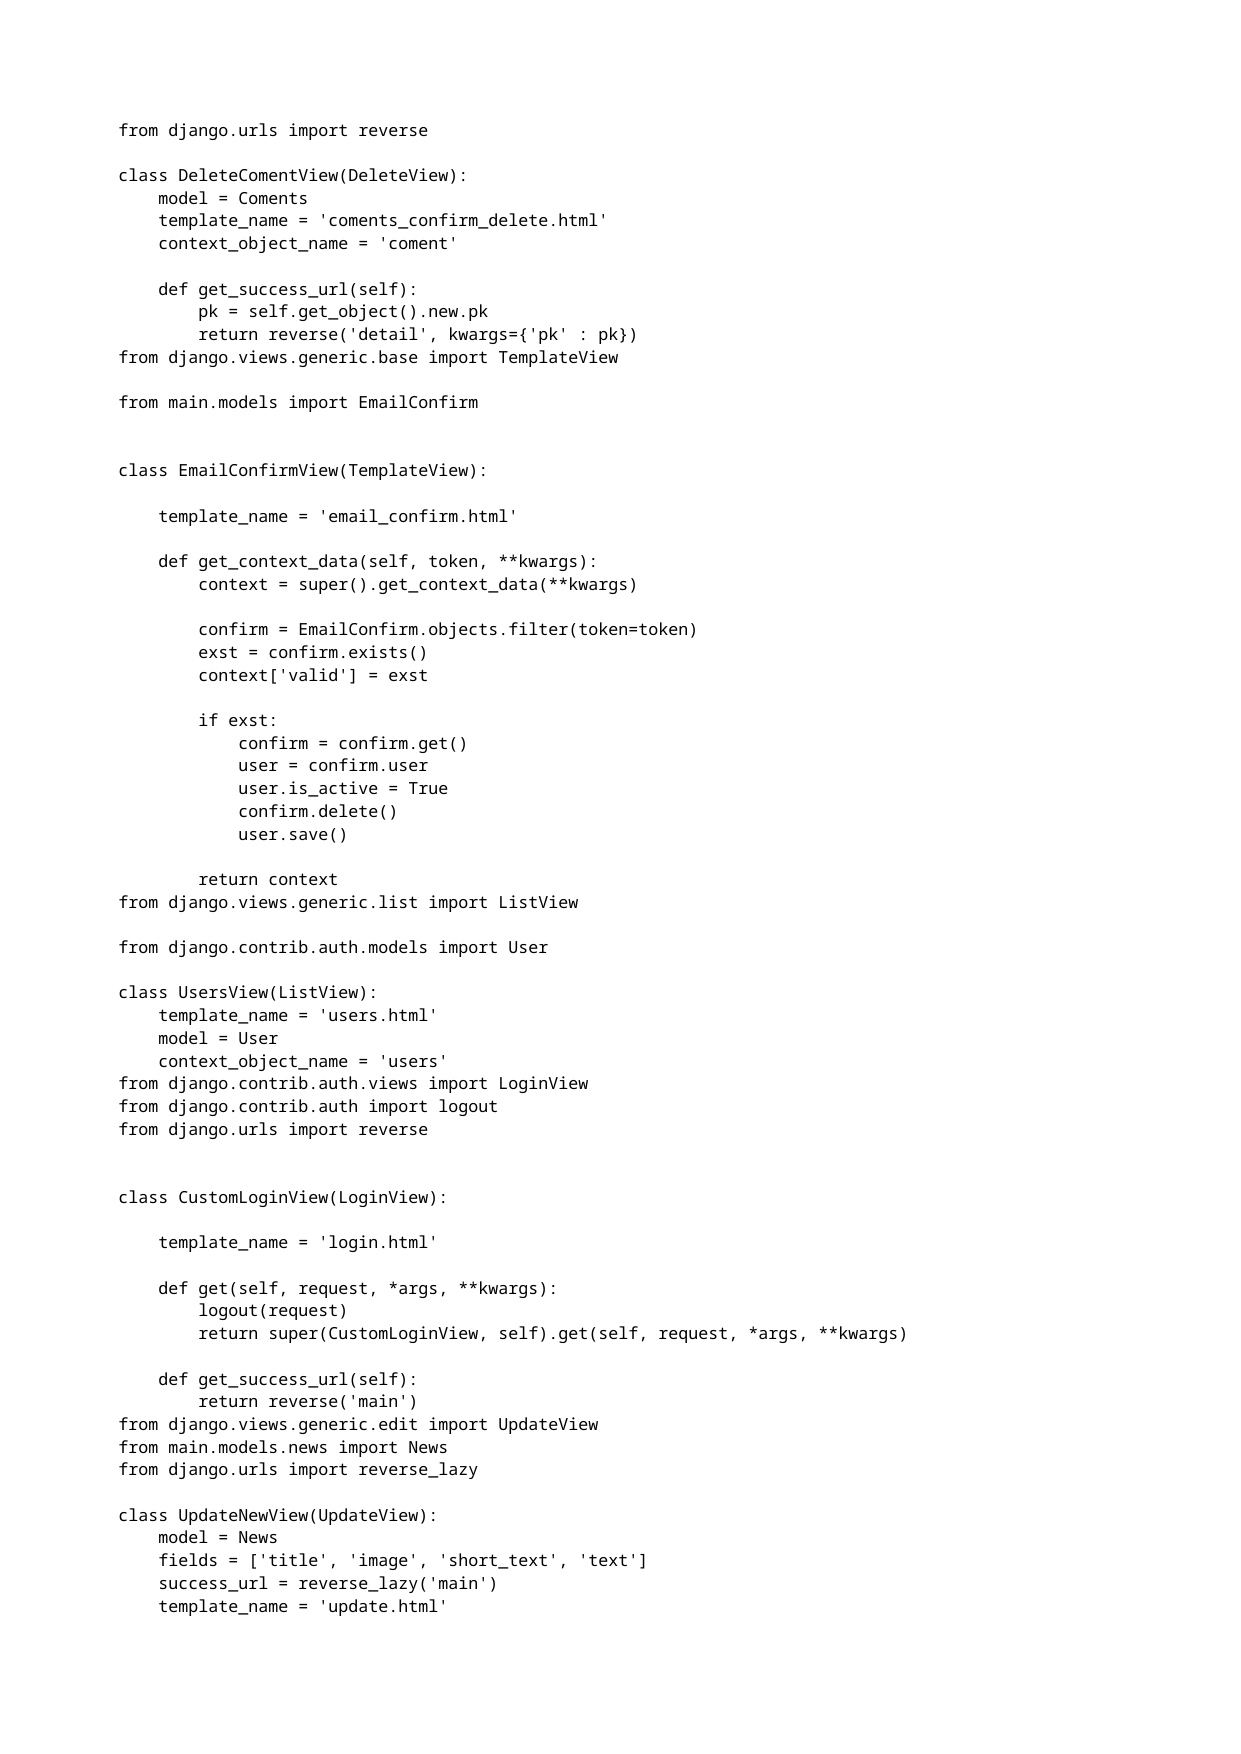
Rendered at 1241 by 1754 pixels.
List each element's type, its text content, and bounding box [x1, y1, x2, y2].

text template_name = 'email_confirm.html' [118, 504, 1122, 527]
text return reverse('main') [118, 1390, 1122, 1412]
text from main.models import EmailConfirm [118, 391, 1122, 413]
text user.is_active = True [118, 777, 1122, 799]
text user = confirm.user [118, 754, 1122, 777]
text from django.urls import reverse [118, 118, 1122, 141]
text class CustomLoginView(LoginView): [118, 1185, 1122, 1208]
text return reverse('detail', kwargs={'pk' : pk}) [118, 322, 1122, 345]
text context = super().get_context_data(**kwargs) [118, 572, 1122, 595]
text from django.views.generic.base import TemplateView [118, 345, 1122, 368]
text from django.contrib.auth import logout [118, 1094, 1122, 1117]
text class UsersView(ListView): [118, 981, 1122, 1004]
text logout(request) [118, 1299, 1122, 1322]
text class EmailConfirmView(TemplateView): [118, 459, 1122, 481]
text template_name = 'users.html' [118, 1004, 1122, 1026]
text from main.models.news import News [118, 1435, 1122, 1458]
text confirm = EmailConfirm.objects.filter(token=token) [118, 618, 1122, 640]
text def get(self, request, *args, **kwargs): [118, 1276, 1122, 1299]
text return context [118, 867, 1122, 890]
text model = News [118, 1526, 1122, 1549]
text fields = ['title', 'image', 'short_text', 'text'] [118, 1549, 1122, 1571]
text if exst: [118, 708, 1122, 731]
text from django.contrib.auth.views import LoginView [118, 1072, 1122, 1094]
text def get_success_url(self): [118, 277, 1122, 300]
text confirm = confirm.get() [118, 731, 1122, 754]
text from django.views.generic.edit import UpdateView [118, 1412, 1122, 1435]
text context_object_name = 'users' [118, 1049, 1122, 1072]
text confirm.delete() [118, 799, 1122, 822]
text def get_context_data(self, token, **kwargs): [118, 549, 1122, 572]
text template_name = 'update.html' [118, 1594, 1122, 1617]
text user.save() [118, 822, 1122, 845]
text return super(CustomLoginView, self).get(self, request, *args, **kwargs) [118, 1322, 1122, 1344]
text def get_success_url(self): [118, 1367, 1122, 1390]
text model = User [118, 1026, 1122, 1049]
text context['valid'] = exst [118, 663, 1122, 686]
text template_name = 'coments_confirm_delete.html' [118, 209, 1122, 232]
text success_url = reverse_lazy('main') [118, 1571, 1122, 1594]
text from django.views.generic.list import ListView [118, 890, 1122, 913]
text model = Coments [118, 186, 1122, 209]
text from django.urls import reverse [118, 1117, 1122, 1140]
text pk = self.get_object().new.pk [118, 300, 1122, 322]
text context_object_name = 'coment' [118, 232, 1122, 254]
text class DeleteComentView(DeleteView): [118, 163, 1122, 186]
text class UpdateNewView(UpdateView): [118, 1503, 1122, 1526]
text exst = confirm.exists() [118, 640, 1122, 663]
text template_name = 'login.html' [118, 1231, 1122, 1253]
text from django.urls import reverse_lazy [118, 1458, 1122, 1481]
text from django.contrib.auth.models import User [118, 936, 1122, 958]
